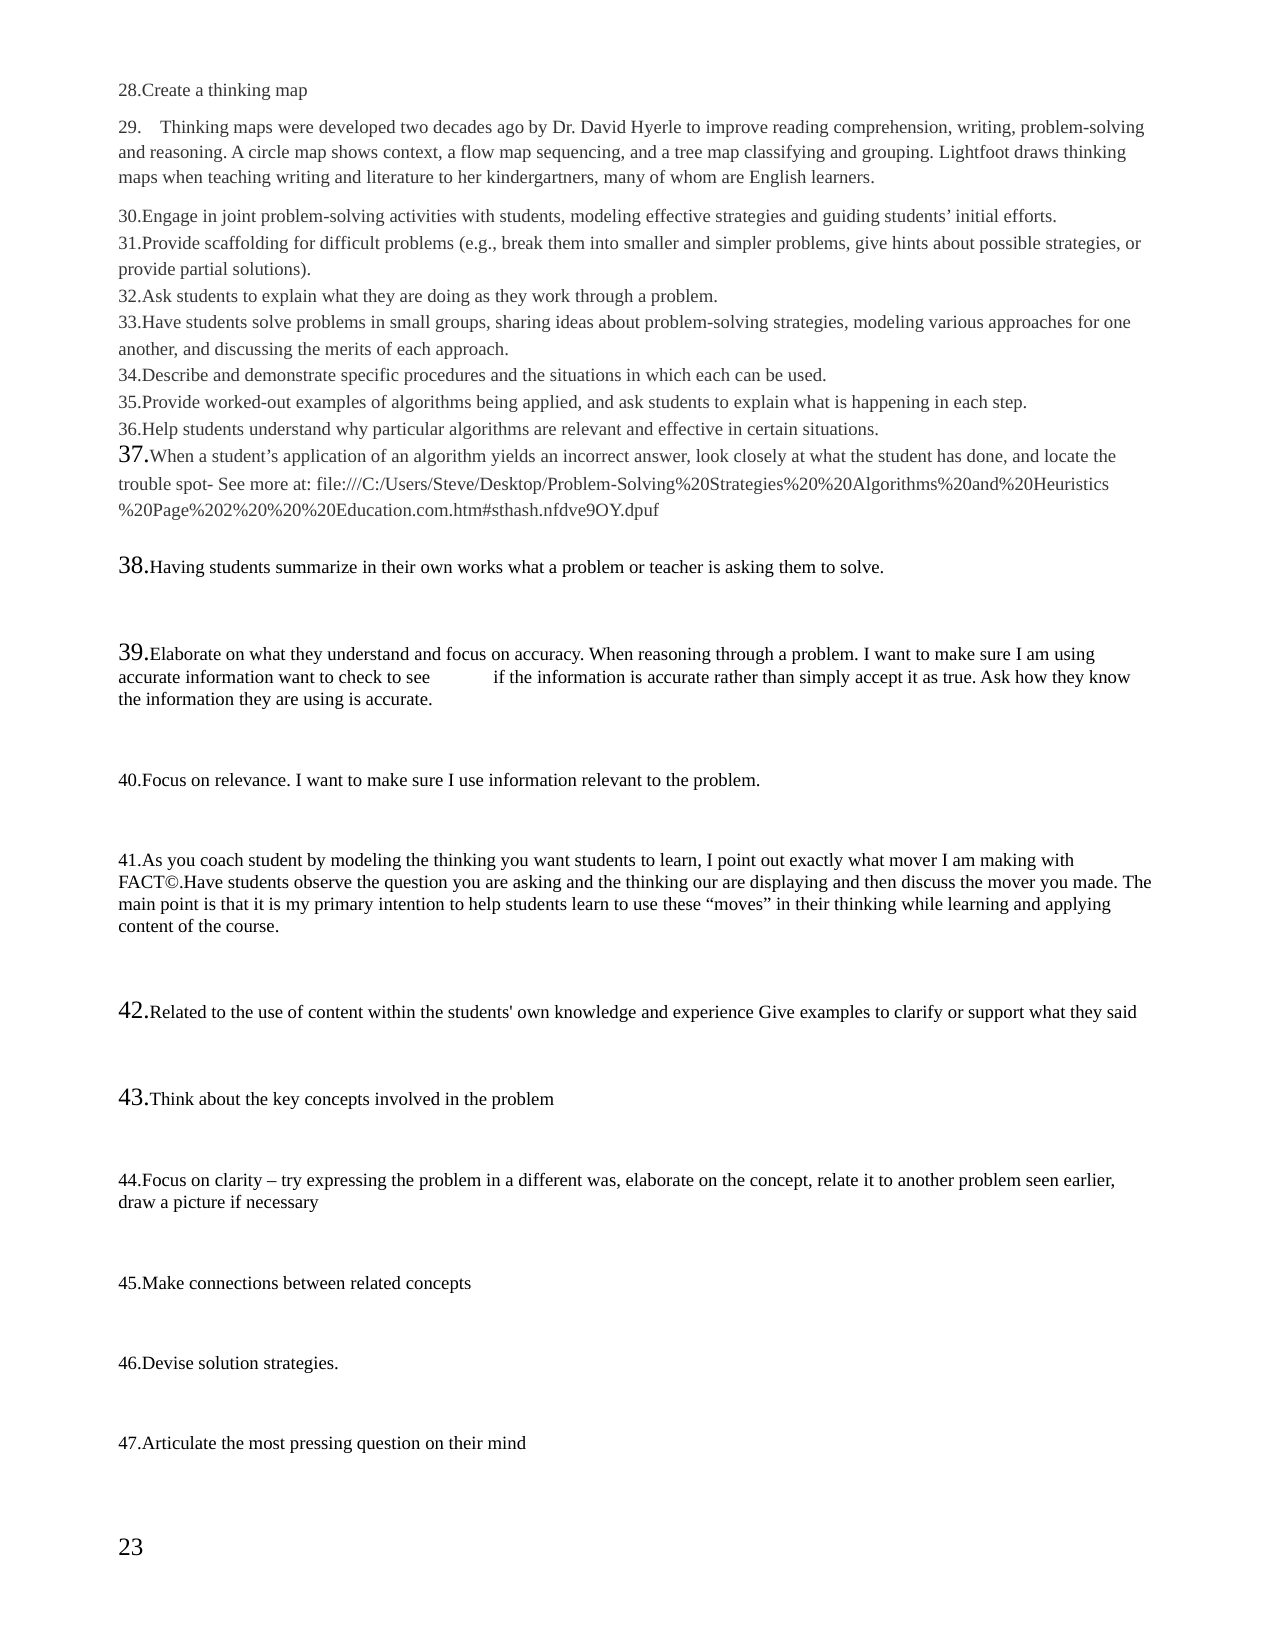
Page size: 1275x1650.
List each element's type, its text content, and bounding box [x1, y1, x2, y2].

list Thinking maps were developed two decades ago by Dr. David Hyerle to improve reading comprehension, writing, problem-solving and reasoning. A circle map shows context, a flow map sequencing, and a tree map classifying and grouping. Lightfoot draws thinking maps when teaching writing and literature to her kindergartners, many of whom are English learners. [118, 112, 1157, 187]
list Provide scaffolding for difficult problems (e.g., break them into smaller and simpler problems, give hints about possible strategies, or provide partial solutions). [118, 227, 1157, 280]
list Help students understand why particular algorithms are relevant and effective in certain situations. [118, 412, 1157, 439]
list Elaborate on what they understand and focus on accuracy. When reasoning through a problem. I want to make sure I am using accurate information want to check to see if the information is accurate rather than simply accept it as true. Ask how they know the information they are using is accurate. [118, 637, 1157, 710]
subtitle Create a thinking map [118, 75, 1157, 100]
list Devise solution strategies. [118, 1352, 1157, 1373]
list Have students solve problems in small groups, sharing ideas about problem-solving strategies, modeling various approaches for one another, and discussing the merits of each approach. [118, 306, 1157, 359]
list Make connections between related concepts [118, 1271, 1157, 1293]
list Describe and demonstrate specific procedures and the situations in which each can be used. [118, 359, 1157, 386]
list Think about the key concepts involved in the problem [118, 1082, 1157, 1111]
list Focus on clarity – try expressing the problem in a different was, elaborate on the concept, relate it to another problem seen earlier, draw a picture if necessary [118, 1169, 1157, 1213]
list Focus on relevance. I want to make sure I use information relevant to the problem. [118, 768, 1157, 790]
list Ask students to explain what they are doing as they work through a problem. [118, 280, 1157, 306]
list Articulate the most pressing question on their mind [118, 1432, 1157, 1454]
list Provide worked-out examples of algorithms being applied, and ask students to explain what is happening in each step. [118, 386, 1157, 412]
list As you coach student by modeling the thinking you want students to learn, I point out exactly what mover I am making with FACT©.Have students observe the question you are asking and the thinking our are displaying and then discuss the mover you made. The main point is that it is my primary intention to help students learn to use these “moves” in their thinking while learning and applying content of the course. [118, 848, 1157, 936]
list Engage in joint problem-solving activities with students, modeling effective strategies and guiding students’ initial efforts. [118, 200, 1157, 227]
list Related to the use of content within the students' own knowledge and experience Give examples to clarify or support what they said [118, 995, 1157, 1023]
list Having students summarize in their own works what a problem or teacher is asking them to solve. [118, 550, 1157, 579]
list When a student’s application of an algorithm yields an incorrect answer, look closely at what the student has done, and locate the trouble spot- See more at: file:///C:/Users/Steve/Desktop/Problem-Solving%20Strategies%20%20Algorithms%20and%20Heuristics%20Page%202%20%20%20Education.com.htm#sthash.nfdve9OY.dpuf [118, 439, 1157, 521]
